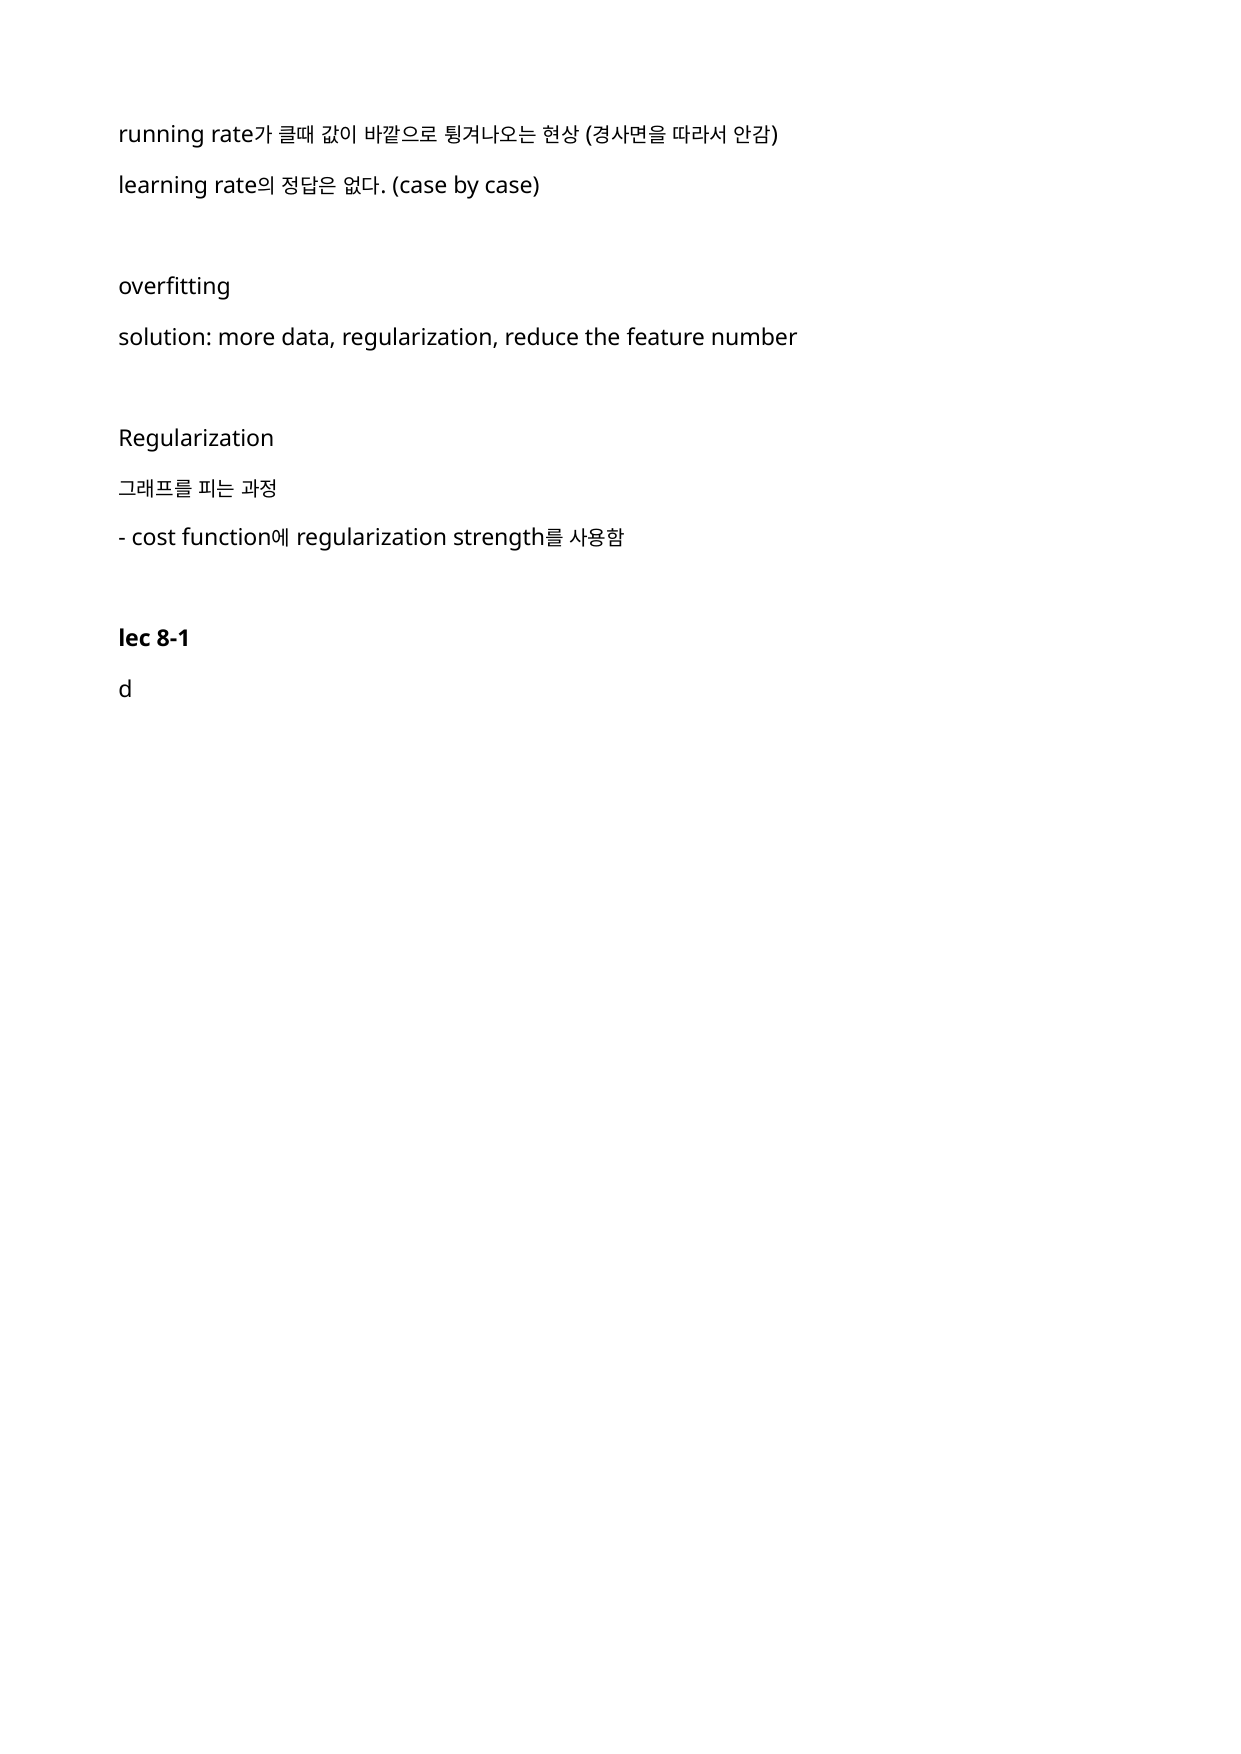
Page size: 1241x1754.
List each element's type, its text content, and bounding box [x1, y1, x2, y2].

text 그래프를 피는 과정 [118, 472, 1122, 502]
text running rate가 클때 값이 바깥으로 튕겨나오는 현상 (경사면을 따라서 안감) [118, 118, 1122, 149]
text Regularization [118, 422, 1122, 453]
text solution: more data, regularization, reduce the feature number [118, 321, 1122, 352]
text - cost function에 regularization strength를 사용함 [118, 521, 1122, 552]
text overfitting [118, 270, 1122, 301]
text lec 8-1 [118, 622, 1122, 653]
text d [118, 673, 1122, 704]
text learning rate의 정답은 없다. (case by case) [118, 169, 1122, 200]
